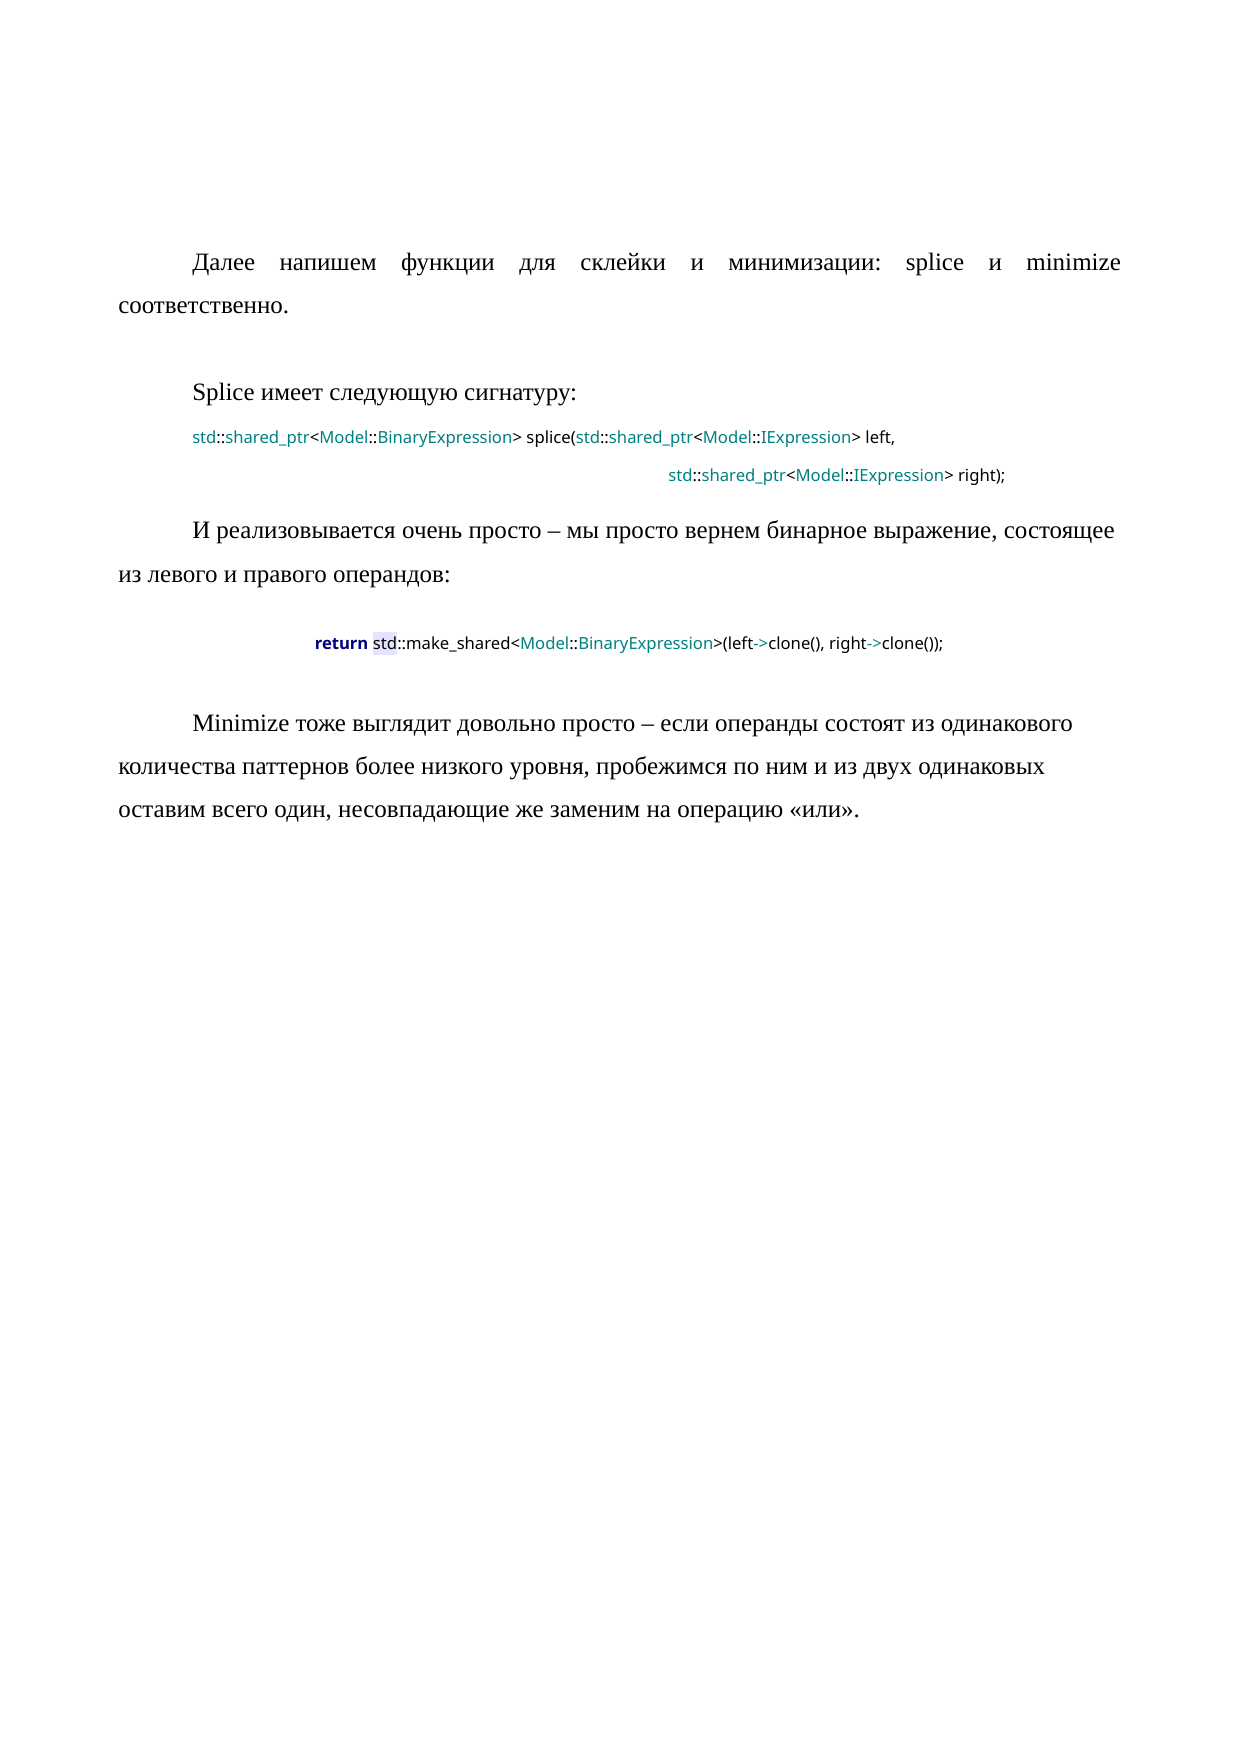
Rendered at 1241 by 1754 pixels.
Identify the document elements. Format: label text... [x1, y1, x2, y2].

text Далее напишем функции для склейки и минимизации: splice и minimize соответственно. [118, 247, 1122, 319]
text std::shared_ptr<Model::IExpression> right); [118, 463, 1122, 486]
text И реализовывается очень просто – мы просто вернем бинарное выражение, состоящее из левого и правого операндов: [118, 515, 1122, 588]
text Splice имеет следующую сигнатуру: [118, 377, 1122, 406]
text Minimize тоже выглядит довольно просто – если операнды состоят из одинакового количества паттернов более низкого уровня, пробежимся по ним и из двух одинаковых оставим всего один, несовпадающие же заменим на операцию «или». [118, 708, 1122, 823]
text std::shared_ptr<Model::BinaryExpression> splice(std::shared_ptr<Model::IExpression> left, [118, 420, 1122, 449]
text return std::make_shared<Model::BinaryExpression>(left->clone(), right->clone()); [118, 632, 1122, 655]
